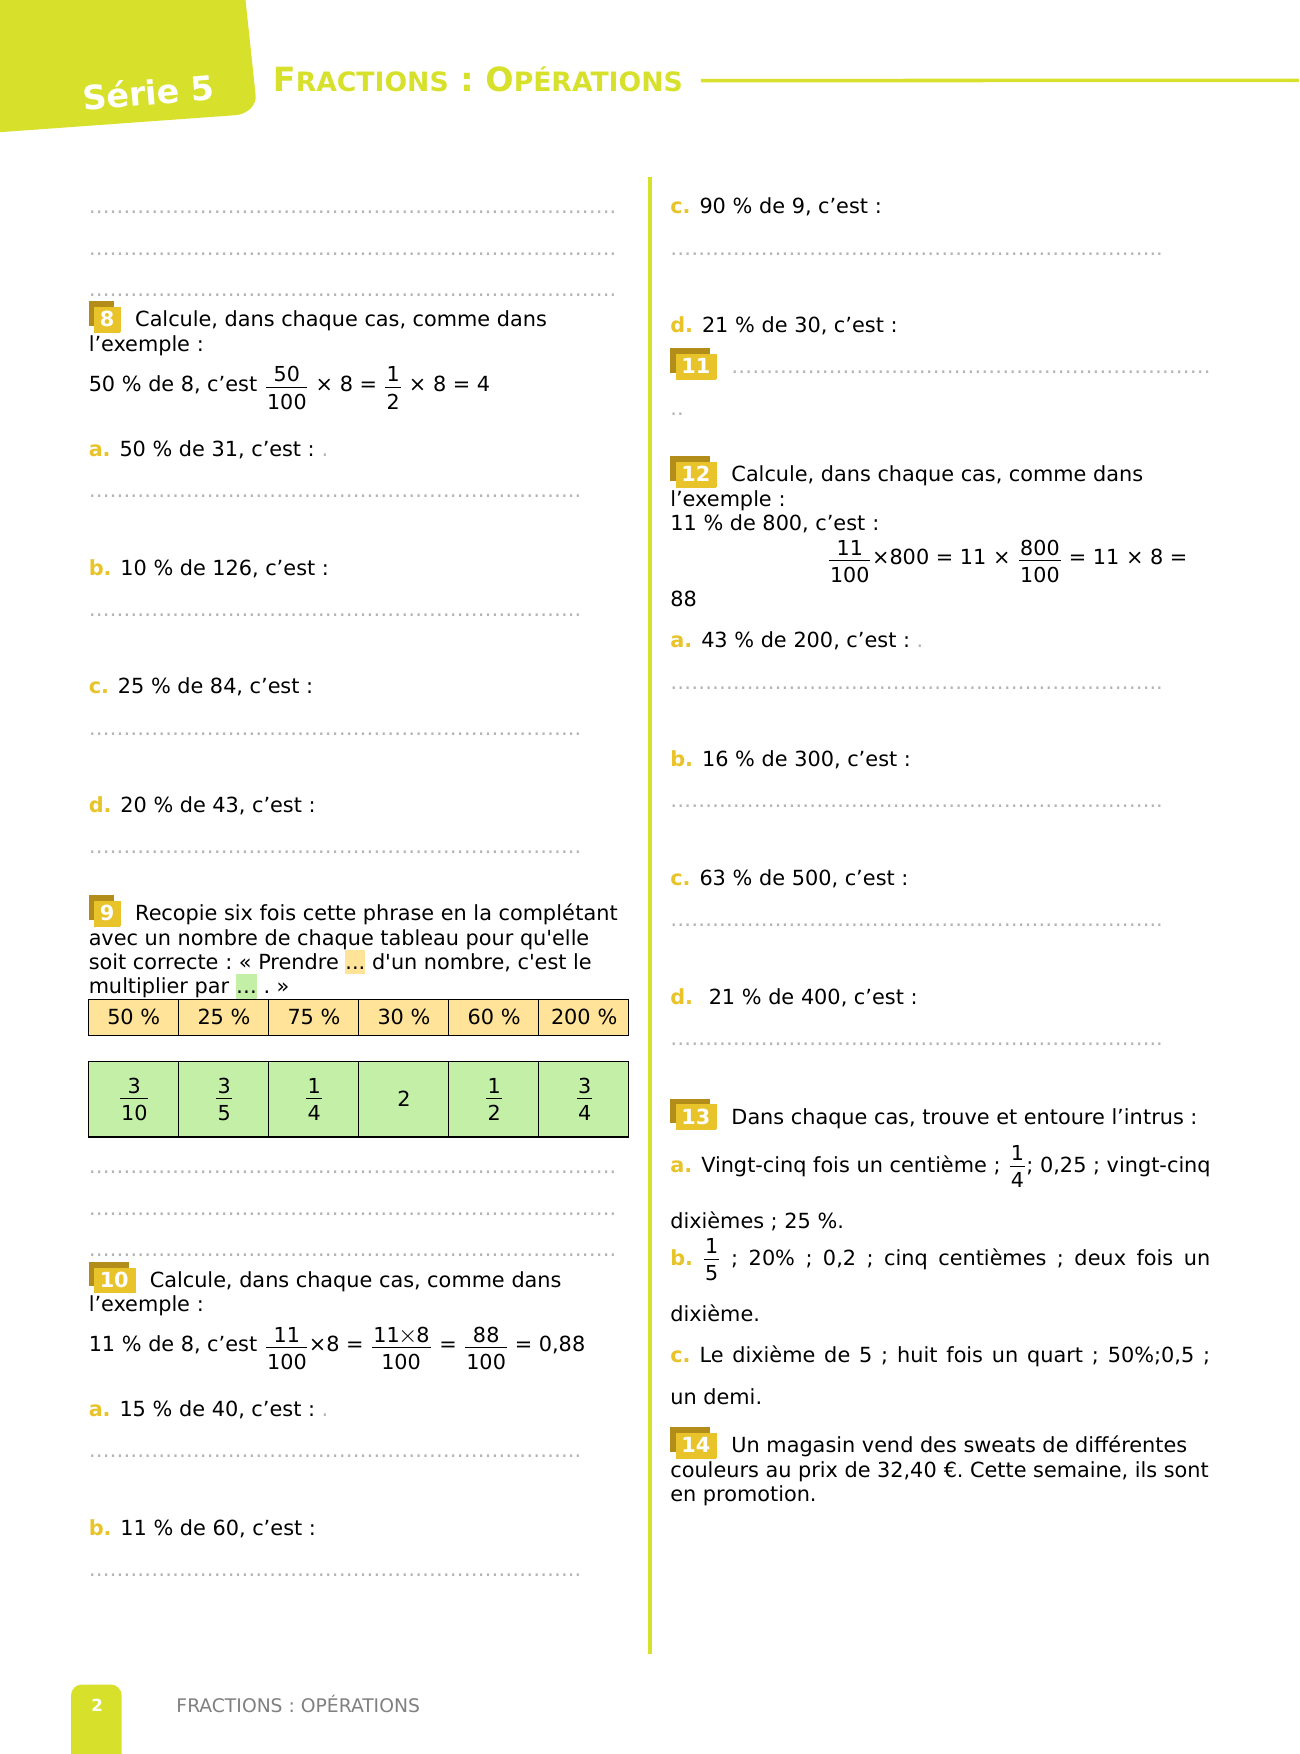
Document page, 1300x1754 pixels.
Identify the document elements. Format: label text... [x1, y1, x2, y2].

text …………………………………………………………….. [88, 817, 629, 859]
list 21 % de 400, c’est : [670, 968, 1211, 1009]
text …………………………………………………………………. [88, 260, 629, 301]
list Recopie six fois cette phrase en la complé­tant avec un nombre de chaque tableau pour qu'elle soit correcte : « Prendre ... d'un nombre, c'est le multiplier par … . » [88, 895, 629, 999]
list 21 % de 30, c’est : [670, 296, 1211, 337]
list 10 % de 126, c’est : [88, 538, 629, 580]
text …………………………………………………………………. [88, 1179, 629, 1220]
list 25 % de 84, c’est : [88, 657, 629, 699]
text …………………………………………………………….. [88, 1421, 629, 1463]
list Le dixième de 5 ; huit fois un quart ; 50%;0,5 ; un demi. [670, 1326, 1211, 1409]
text …………………………………………………………….. [670, 1009, 1211, 1051]
table_header 60 % [449, 1000, 538, 1035]
text …………………………………………………………………. [88, 1220, 629, 1262]
text ×800 = 11 × = 11 × 8 = 88 [670, 536, 1211, 611]
list …………………………………………………………….. [670, 337, 1211, 420]
table_header 75 % [269, 1000, 358, 1035]
text …………………………………………………………….. [670, 771, 1211, 813]
text 11 % de 800, c’est : [670, 511, 1211, 536]
text …………………………………………………………….. [670, 890, 1211, 932]
text 50 % de 8, c’est × 8 = × 8 = 4 [88, 362, 629, 414]
list 15 % de 40, c’est : . [88, 1380, 629, 1421]
text …………………………………………………………….. [88, 461, 629, 502]
list ; 20% ; 0,2 ; cinq centièmes ; deux fois un dixième. [670, 1234, 1211, 1326]
text …………………………………………………………….. [88, 1540, 629, 1581]
table_header [449, 1062, 538, 1136]
list 11 % de 60, c’est : [88, 1499, 629, 1540]
text …………………………………………………………….. [670, 653, 1211, 694]
text …………………………………………………………………. [88, 1138, 629, 1179]
table_header 200 % [539, 1000, 628, 1035]
table_header 50 % [89, 1000, 178, 1035]
text …………………………………………………………….. [88, 580, 629, 621]
list Calcule, dans chaque cas, comme dans l’exemple : [88, 1262, 629, 1317]
table_header [179, 1062, 268, 1136]
table_header [89, 1062, 178, 1136]
list 50 % de 31, c’est : . [88, 419, 629, 461]
text …………………………………………………………….. [670, 218, 1211, 260]
list Calcule, dans chaque cas, comme dans l’exemple : [670, 456, 1211, 511]
list Calcule, dans chaque cas, comme dans l’exemple : [88, 301, 629, 356]
list Vingt-cinq fois un centième ; ; 0,25 ; vingt-cinq dixièmes ; 25 %. [670, 1141, 1211, 1234]
list 43 % de 200, c’est : . [670, 611, 1211, 653]
table_header 2 [359, 1062, 448, 1136]
text …………………………………………………………….. [88, 699, 629, 740]
list Dans chaque cas, trouve et entoure l’in­trus : [670, 1098, 1211, 1129]
text 11 % de 8, c’est ×8 = = = 0,88 [88, 1323, 629, 1374]
table_header [269, 1062, 358, 1136]
text …………………………………………………………………. [88, 177, 629, 218]
list 63 % de 500, c’est : [670, 849, 1211, 890]
table_header [539, 1062, 628, 1136]
list 90 % de 9, c’est : [670, 177, 1211, 218]
list Un magasin vend des sweats de différentes couleurs au prix de 32,40 €. Cette semaine, ils sont en promotion. [670, 1427, 1211, 1506]
list 16 % de 300, c’est : [670, 730, 1211, 771]
text …………………………………………………………………. [88, 218, 629, 260]
list 20 % de 43, c’est : [88, 776, 629, 817]
table_header 25 % [179, 1000, 268, 1035]
table_header 30 % [359, 1000, 448, 1035]
